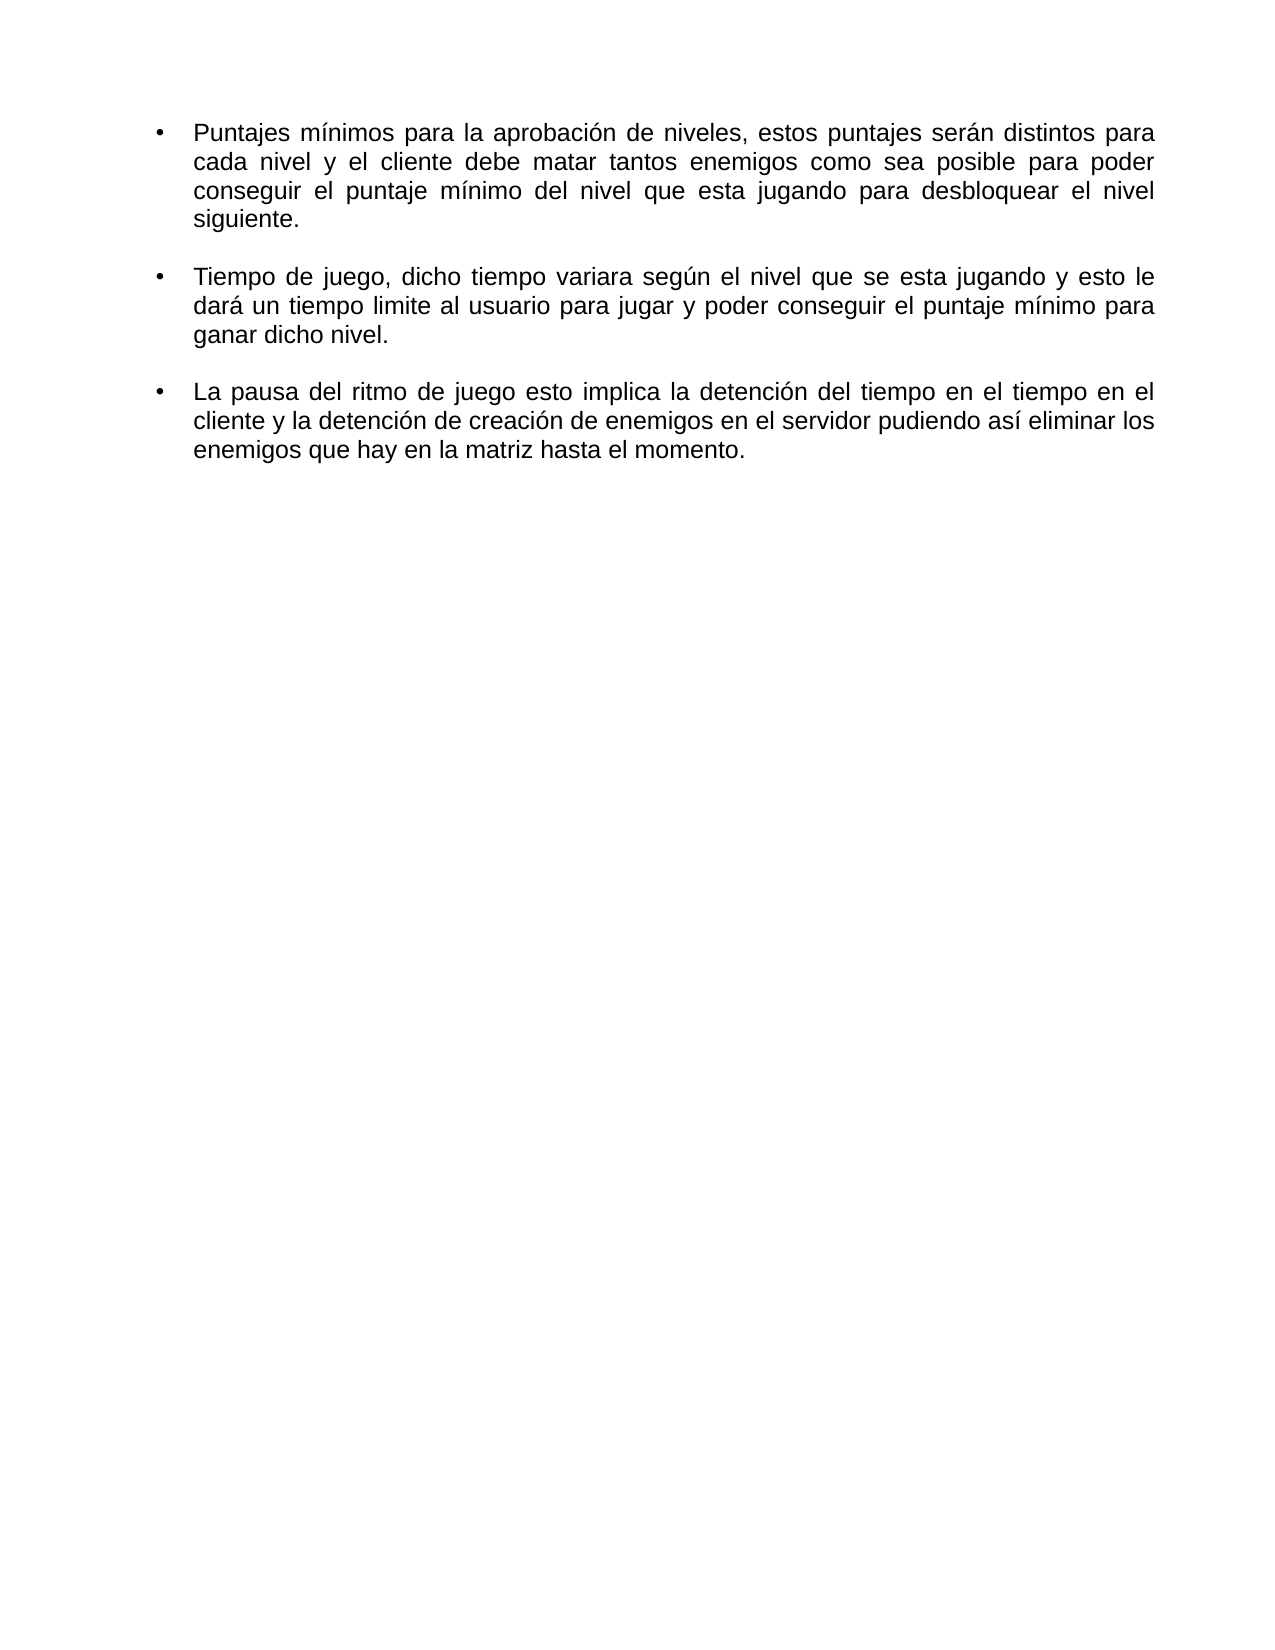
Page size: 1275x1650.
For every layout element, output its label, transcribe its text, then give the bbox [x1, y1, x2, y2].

list La pausa del ritmo de juego esto implica la detención del tiempo en el tiempo en el cliente y la detención de creación de enemigos en el servidor pudiendo así eliminar los enemigos que hay en la matriz hasta el momento. [156, 377, 1157, 463]
list Puntajes mínimos para la aprobación de niveles, estos puntajes serán distintos para cada nivel y el cliente debe matar tantos enemigos como sea posible para poder conseguir el puntaje mínimo del nivel que esta jugando para desbloquear el nivel siguiente. [156, 118, 1157, 233]
list Tiempo de juego, dicho tiempo variara según el nivel que se esta jugando y esto le dará un tiempo limite al usuario para jugar y poder conseguir el puntaje mínimo para ganar dicho nivel. [156, 262, 1157, 348]
